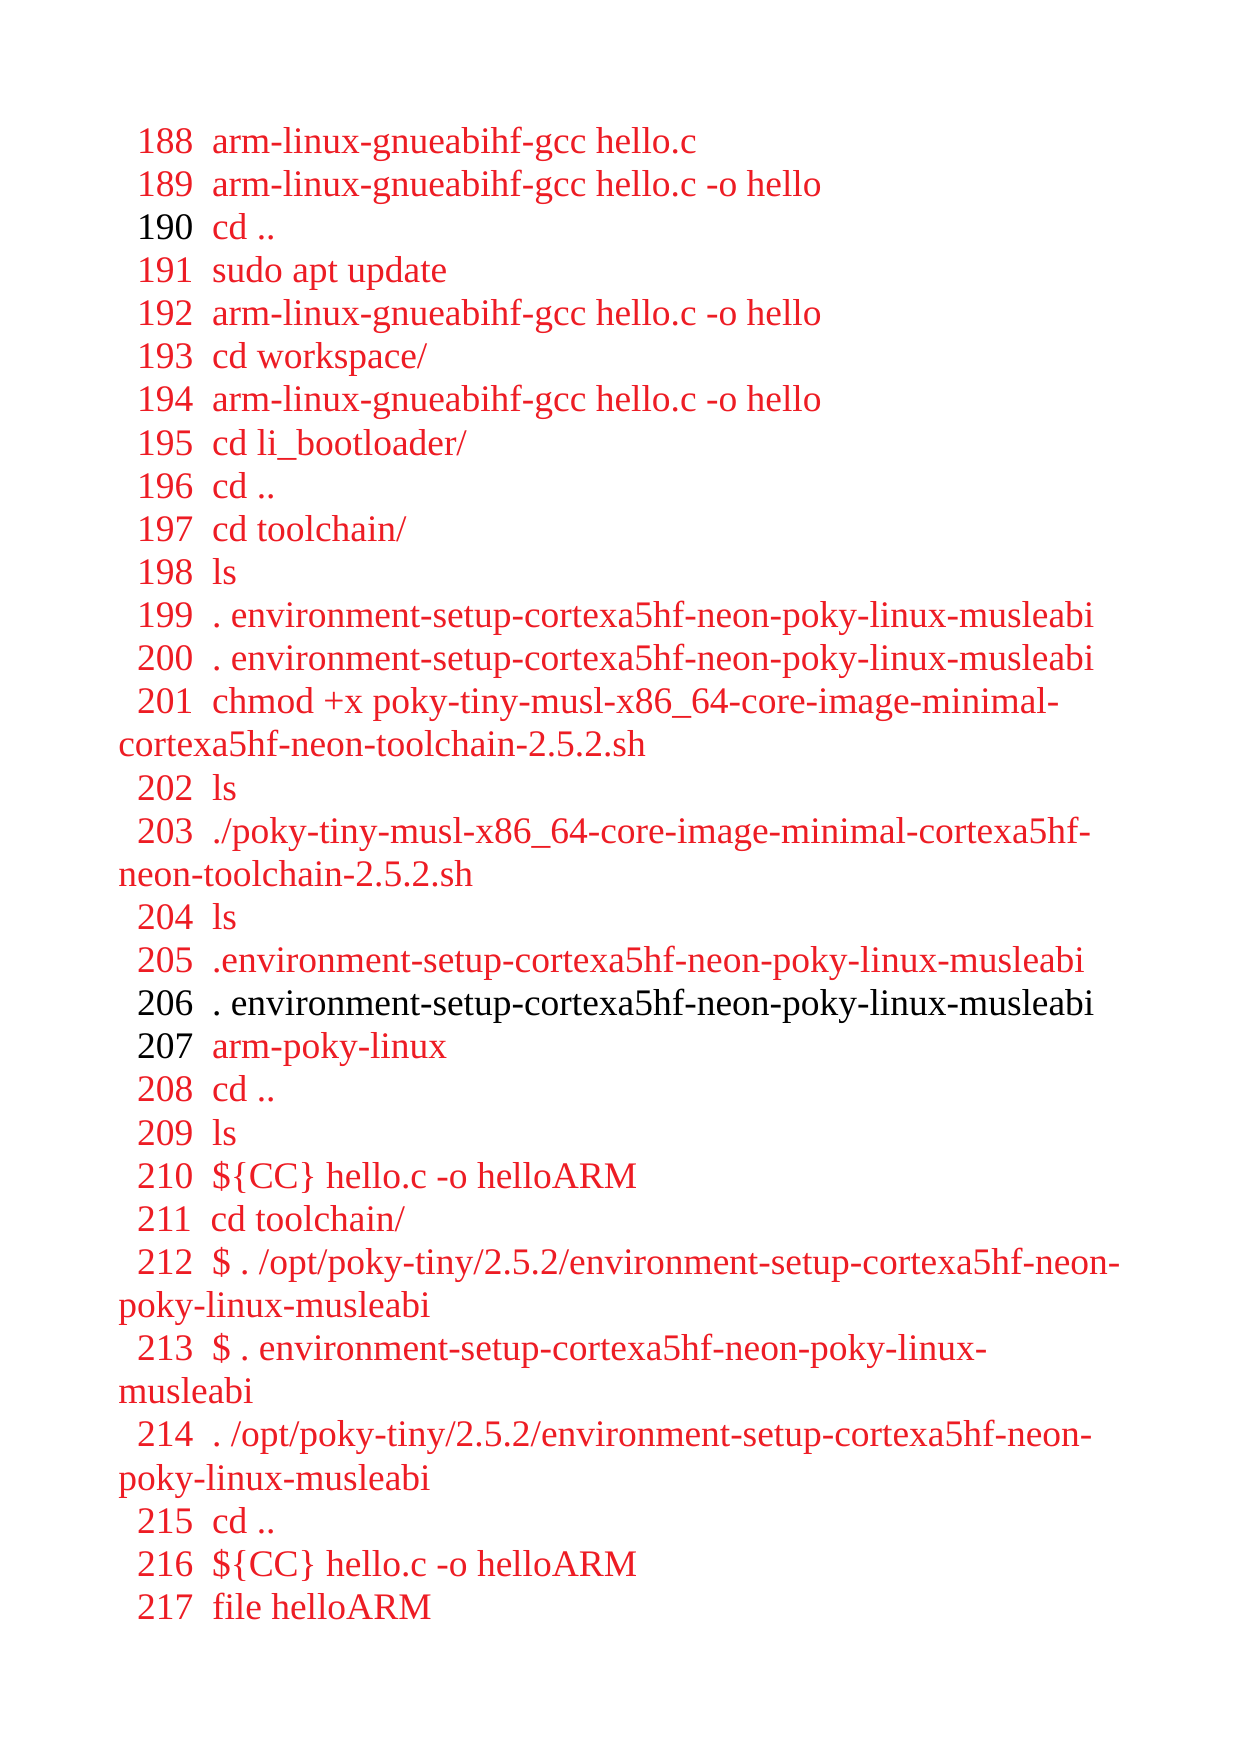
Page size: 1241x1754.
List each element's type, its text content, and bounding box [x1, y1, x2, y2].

text 213 $ . environment-setup-cortexa5hf-neon-poky-linux-musleabi [118, 1326, 1122, 1412]
text 211 cd toolchain/ [118, 1196, 1122, 1239]
text 191 sudo apt update [118, 247, 1122, 291]
text 207 arm-poky-linux [118, 1024, 1122, 1067]
text 201 chmod +x poky-tiny-musl-x86_64-core-image-minimal-cortexa5hf-neon-toolchain-2.5.2.sh [118, 679, 1122, 765]
text 194 arm-linux-gnueabihf-gcc hello.c -o hello [118, 377, 1122, 420]
text 209 ls [118, 1110, 1122, 1153]
text 188 arm-linux-gnueabihf-gcc hello.c [118, 118, 1122, 161]
text 189 arm-linux-gnueabihf-gcc hello.c -o hello [118, 161, 1122, 204]
text 192 arm-linux-gnueabihf-gcc hello.c -o hello [118, 291, 1122, 334]
text 214 . /opt/poky-tiny/2.5.2/environment-setup-cortexa5hf-neon-poky-linux-musleabi [118, 1412, 1122, 1498]
text 200 . environment-setup-cortexa5hf-neon-poky-linux-musleabi [118, 636, 1122, 679]
text 208 cd .. [118, 1067, 1122, 1110]
text 217 file helloARM [118, 1584, 1122, 1627]
text 197 cd toolchain/ [118, 506, 1122, 549]
text 195 cd li_bootloader/ [118, 420, 1122, 463]
text 215 cd .. [118, 1498, 1122, 1541]
text 206 . environment-setup-cortexa5hf-neon-poky-linux-musleabi [118, 981, 1122, 1024]
text 198 ls [118, 549, 1122, 592]
text 216 ${CC} hello.c -o helloARM [118, 1541, 1122, 1584]
text 204 ls [118, 894, 1122, 937]
text 205 .environment-setup-cortexa5hf-neon-poky-linux-musleabi [118, 937, 1122, 981]
text 212 $ . /opt/poky-tiny/2.5.2/environment-setup-cortexa5hf-neon-poky-linux-musleabi [118, 1239, 1122, 1326]
text 210 ${CC} hello.c -o helloARM [118, 1153, 1122, 1196]
text 190 cd .. [118, 204, 1122, 247]
text 199 . environment-setup-cortexa5hf-neon-poky-linux-musleabi [118, 592, 1122, 636]
text 203 ./poky-tiny-musl-x86_64-core-image-minimal-cortexa5hf-neon-toolchain-2.5.2.sh [118, 808, 1122, 894]
text 196 cd .. [118, 463, 1122, 506]
text 193 cd workspace/ [118, 334, 1122, 377]
text 202 ls [118, 765, 1122, 808]
